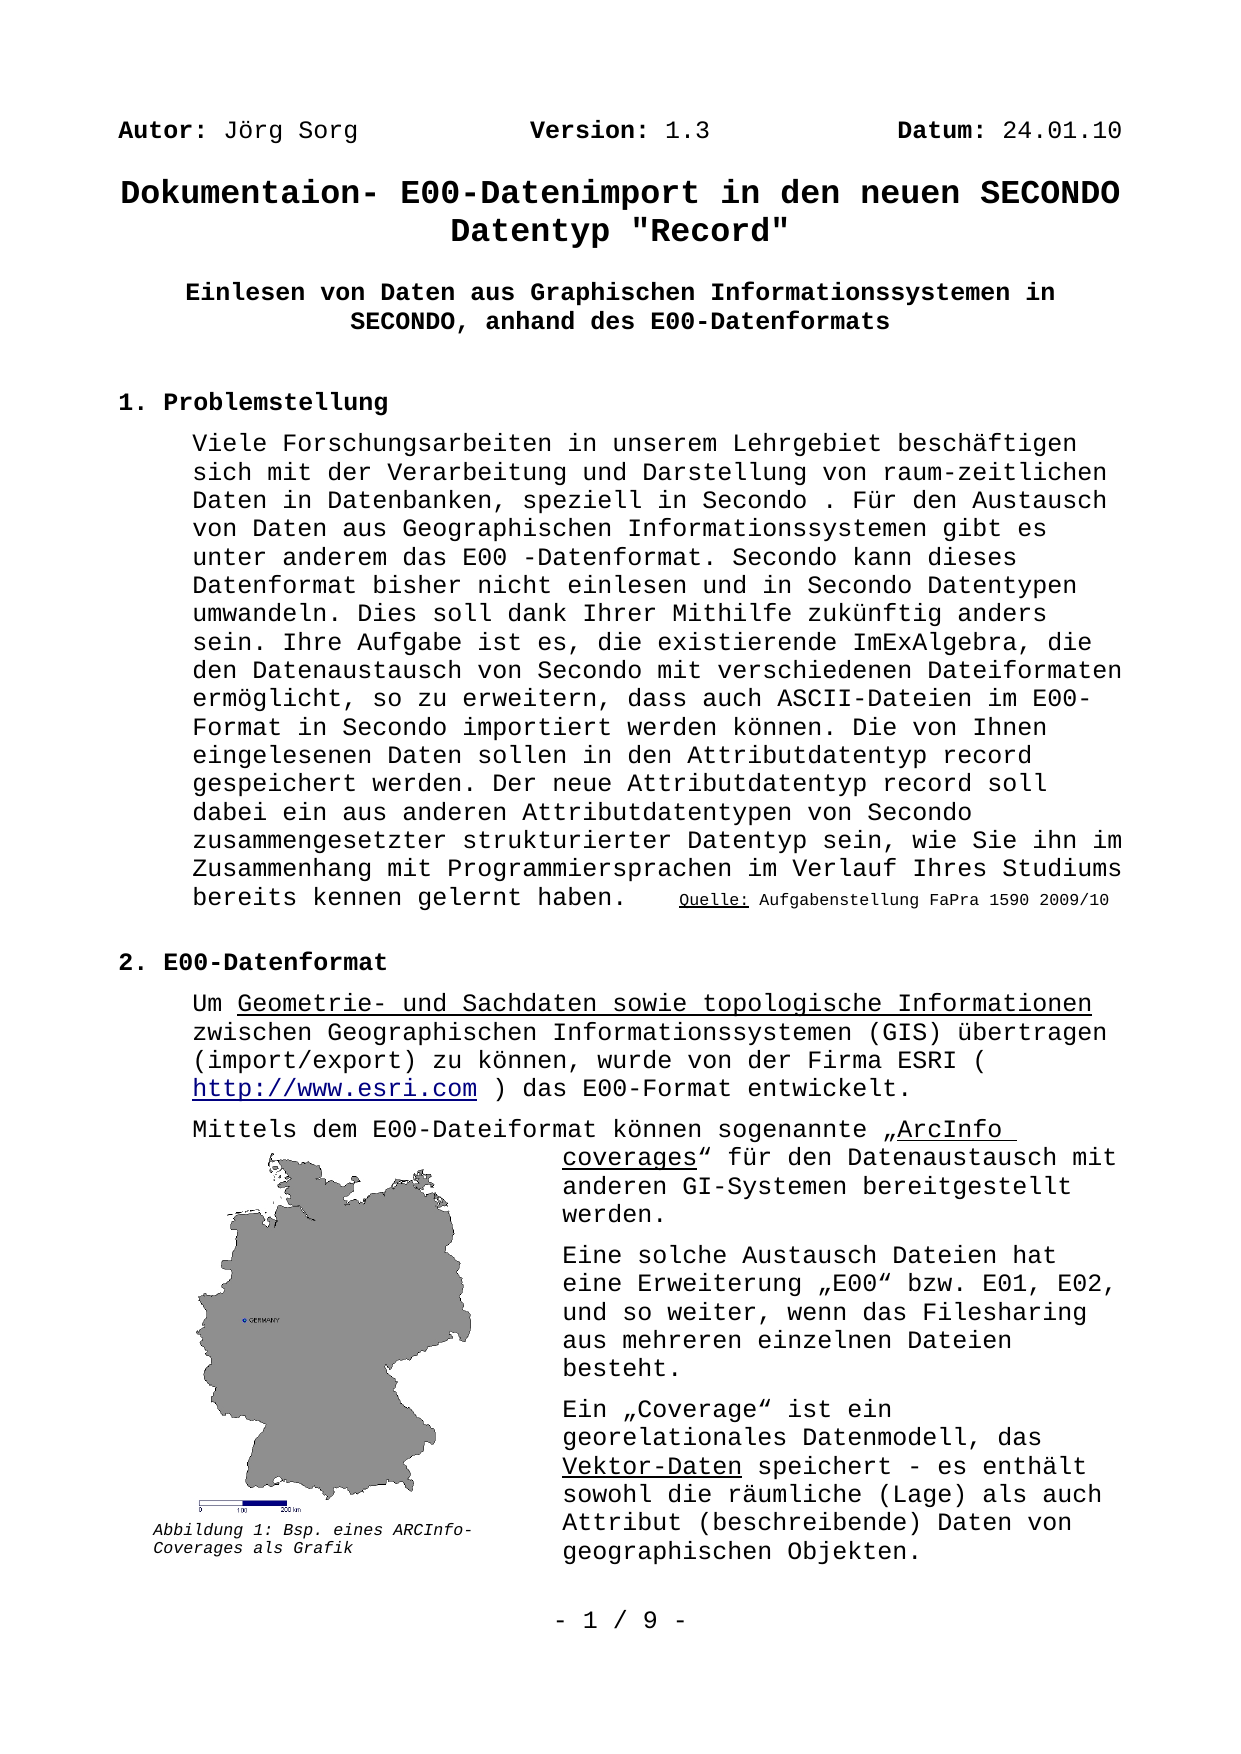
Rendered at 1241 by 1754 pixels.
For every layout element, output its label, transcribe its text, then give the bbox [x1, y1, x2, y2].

text Mittels dem E00-Dateiformat können sogenannte „ArcInfo coverages“ für den Datenaustausch mit anderen GI-Systemen bereitgestellt werden. [192, 1117, 1122, 1230]
text Viele Forschungsarbeiten in unserem Lehrgebiet beschäftigen sich mit der Verarbeitung und Darstellung von raum-zeitlichen Daten in Datenbanken, speziell in Secondo . Für den Austausch von Daten aus Geographischen Informationssystemen gibt es unter anderem das E00 -Datenformat. Secondo kann dieses Datenformat bisher nicht einlesen und in Secondo Datentypen umwandeln. Dies soll dank Ihrer Mithilfe zukünftig anders sein. Ihre Aufgabe ist es, die existierende ImExAlgebra, die den Datenaustausch von Secondo mit verschiedenen Dateiformaten ermöglicht, so zu erweitern, dass auch ASCII-Dateien im E00- Format in Secondo importiert werden können. Die von Ihnen eingelesenen Daten sollen in den Attributdatentyp record gespeichert werden. Der neue Attributdatentyp record soll dabei ein aus anderen Attributdatentypen von Secondo zusammengesetzter strukturierter Datentyp sein, wie Sie ihn im Zusammenhang mit Programmiersprachen im Verlauf Ihres Studiums bereits kennen gelernt haben. Quelle: Aufgabenstellung FaPra 1590 2009/10 [192, 431, 1122, 912]
text Abbildung 1: Bsp. eines ARCInfo-Coverages als Grafik [153, 1164, 488, 1559]
text Ein „Coverage“ ist ein georelationales Datenmodell, das Vektor-Daten speichert - es enthält sowohl die räumliche (Lage) als auch Attribut (beschreibende) Daten von geographischen Objekten. [192, 1397, 1122, 1567]
text Einlesen von Daten aus Graphischen Informationssystemen in SECONDO, anhand des E00-Datenformats [118, 280, 1122, 337]
text Eine solche Austausch Dateien hat eine Erweiterung „E00“ bzw. E01, E02, und so weiter, wenn das Filesharing aus mehreren einzelnen Dateien besteht. [499, 1242, 1122, 1384]
text Dokumentaion- E00-Datenimport in den neuen SECONDO Datentyp "Record" [118, 176, 1122, 252]
subtitle 1. Problemstellung [118, 390, 1122, 418]
subtitle 2. E00-Datenformat [118, 950, 1122, 978]
text Um Geometrie- und Sachdaten sowie topologische Informationen zwischen Geographischen Informationssystemen (GIS) übertragen (import/export) zu können, wurde von der Firma ESRI ( http://www.esri.com ) das E00-Format entwickelt. [192, 991, 1122, 1104]
picture [163, 1146, 499, 1521]
